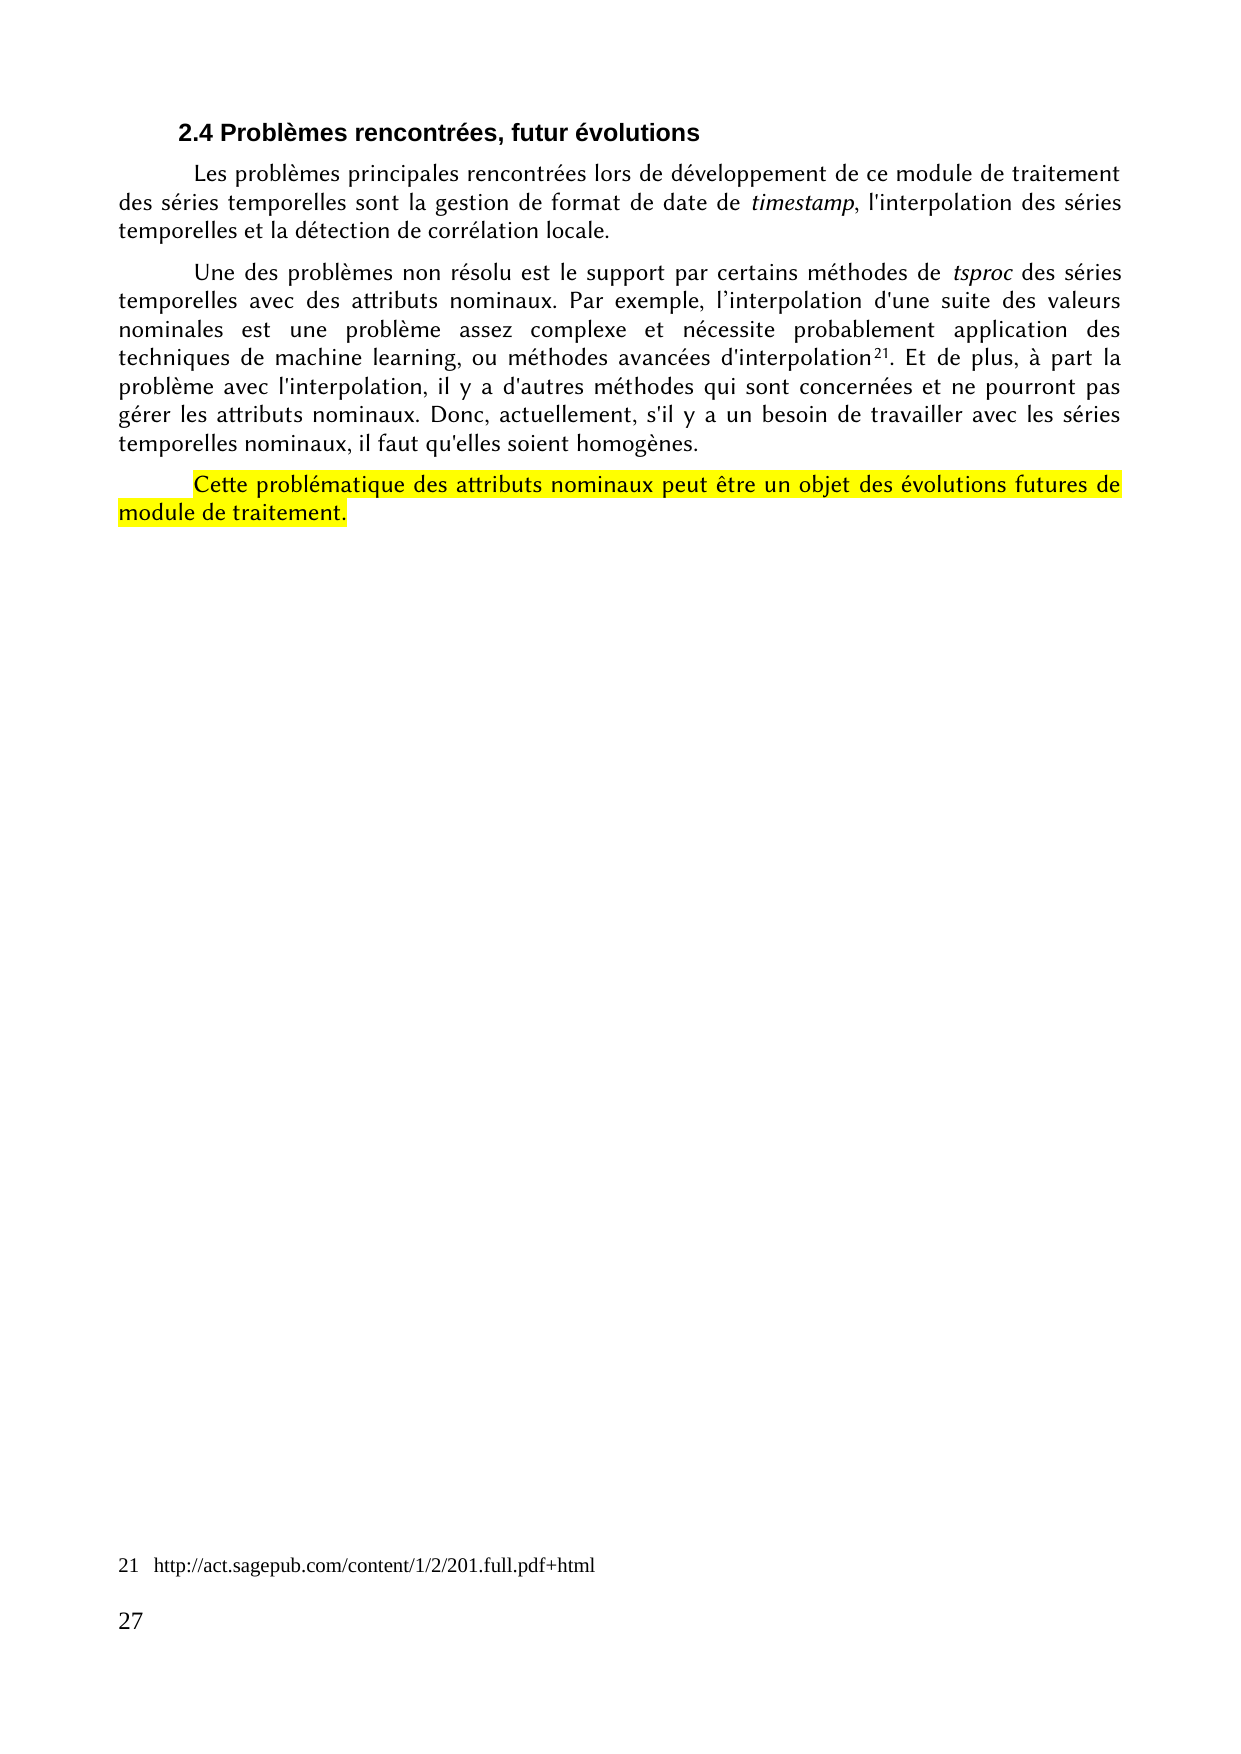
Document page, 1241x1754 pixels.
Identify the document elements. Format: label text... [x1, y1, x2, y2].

text Cette problématique des attributs nominaux peut être un objet des évolutions futures de module de traitement. [118, 470, 1122, 527]
text http://act.sagepub.com/content/1/2/201.full.pdf+html [118, 1553, 1122, 1577]
text Une des problèmes non résolu est le support par certains méthodes de tsproc des séries temporelles avec des attributs nominaux. Par exemple, l’interpolation d'une suite des valeurs nominales est une problème assez complexe et nécessite probablement application des techniques de machine learning, ou méthodes avancées d'interpolation. Et de plus, à part la problème avec l'interpolation, il y a d'autres méthodes qui sont concernées et ne pourront pas gérer les attributs nominaux. Donc, actuellement, s'il y a un besoin de travailler avec les séries temporelles nominaux, il faut qu'elles soient homogènes. [118, 257, 1122, 457]
subtitle Problèmes rencontrées, futur évolutions [118, 118, 1122, 147]
text Les problèmes principales rencontrées lors de développement de ce module de traitement des séries temporelles sont la gestion de format de date de timestamp, l'interpolation des séries temporelles et la détection de corrélation locale. [118, 159, 1122, 245]
